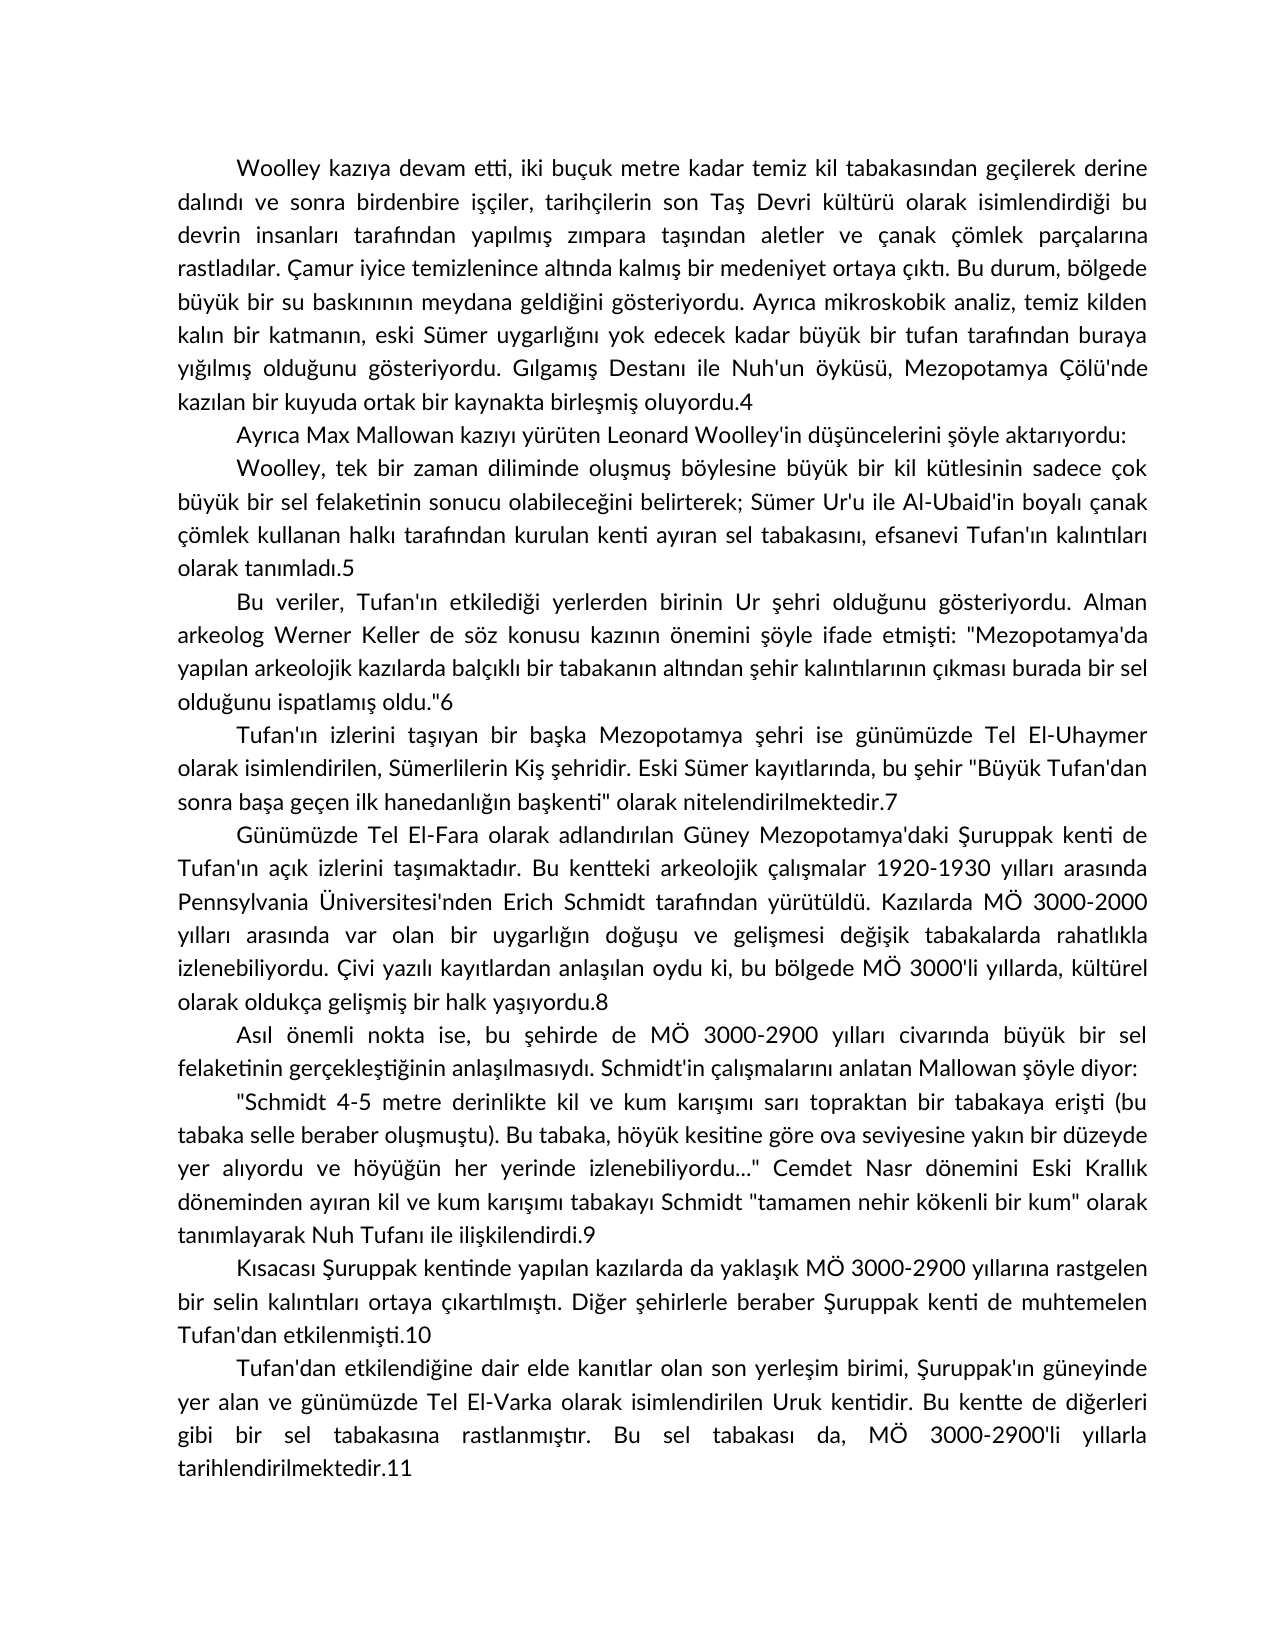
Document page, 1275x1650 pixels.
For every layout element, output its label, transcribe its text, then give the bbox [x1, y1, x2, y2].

text Kısacası Şuruppak kentinde yapılan kazılarda da yaklaşık MÖ 3000-2900 yıllarına rastgelen bir selin kalıntıları ortaya çıkartılmıştı. Diğer şehirlerle beraber Şuruppak kenti de muhtemelen Tufan'dan etkilenmişti.10 [177, 1250, 1149, 1350]
text Woolley, tek bir zaman diliminde oluşmuş böylesine büyük bir kil kütlesinin sadece çok büyük bir sel felaketinin sonucu olabileceğini belirterek; Sümer Ur'u ile Al-Ubaid'in boyalı çanak çömlek kullanan halkı tarafından kurulan kenti ayıran sel tabakasını, efsanevi Tufan'ın kalıntıları olarak tanımladı.5 [177, 450, 1149, 583]
text Woolley kazıya devam etti, iki buçuk metre kadar temiz kil tabakasından geçilerek derine dalındı ve sonra birdenbire işçiler, tarihçilerin son Taş Devri kültürü olarak isimlendirdiği bu devrin insanları tarafından yapılmış zımpara taşından aletler ve çanak çömlek parçalarına rastladılar. Çamur iyice temizlenince altında kalmış bir medeniyet ortaya çıktı. Bu durum, bölgede büyük bir su baskınının meydana geldiğini gösteriyordu. Ayrıca mikroskobik analiz, temiz kilden kalın bir katmanın, eski Sümer uygarlığını yok edecek kadar büyük bir tufan tarafından buraya yığılmış olduğunu gösteriyordu. Gılgamış Destanı ile Nuh'un öyküsü, Mezopotamya Çölü'nde kazılan bir kuyuda ortak bir kaynakta birleşmiş oluyordu.4 [177, 150, 1149, 417]
text "Schmidt 4-5 metre derinlikte kil ve kum karışımı sarı topraktan bir tabakaya erişti (bu tabaka selle beraber oluşmuştu). Bu tabaka, höyük kesitine göre ova seviyesine yakın bir düzeyde yer alıyordu ve höyüğün her yerinde izlenebiliyordu..." Cemdet Nasr dönemini Eski Krallık döneminden ayıran kil ve kum karışımı tabakayı Schmidt "tamamen nehir kökenli bir kum" olarak tanımlayarak Nuh Tufanı ile ilişkilendirdi.9 [177, 1083, 1149, 1250]
text Tufan'dan etkilendiğine dair elde kanıtlar olan son yerleşim birimi, Şuruppak'ın güneyinde yer alan ve günümüzde Tel El-Varka olarak isimlendirilen Uruk kentidir. Bu kentte de diğerleri gibi bir sel tabakasına rastlanmıştır. Bu sel tabakası da, MÖ 3000-2900'li yıllarla tarihlendirilmektedir.11 [177, 1350, 1149, 1483]
text Bu veriler, Tufan'ın etkilediği yerlerden birinin Ur şehri olduğunu gösteriyordu. Alman arkeolog Werner Keller de söz konusu kazının önemini şöyle ifade etmişti: "Mezopotamya'da yapılan arkeolojik kazılarda balçıklı bir tabakanın altından şehir kalıntılarının çıkması burada bir sel olduğunu ispatlamış oldu."6 [177, 583, 1149, 717]
text Asıl önemli nokta ise, bu şehirde de MÖ 3000-2900 yılları civarında büyük bir sel felaketinin gerçekleştiğinin anlaşılmasıydı. Schmidt'in çalışmalarını anlatan Mallowan şöyle diyor: [177, 1017, 1149, 1083]
text Günümüzde Tel El-Fara olarak adlandırılan Güney Mezopotamya'daki Şuruppak kenti de Tufan'ın açık izlerini taşımaktadır. Bu kentteki arkeolojik çalışmalar 1920-1930 yılları arasında Pennsylvania Üniversitesi'nden Erich Schmidt tarafından yürütüldü. Kazılarda MÖ 3000-2000 yılları arasında var olan bir uygarlığın doğuşu ve gelişmesi değişik tabakalarda rahatlıkla izlenebiliyordu. Çivi yazılı kayıtlardan anlaşılan oydu ki, bu bölgede MÖ 3000'li yıllarda, kültürel olarak oldukça gelişmiş bir halk yaşıyordu.8 [177, 817, 1149, 1017]
text Ayrıca Max Mallowan kazıyı yürüten Leonard Woolley'in düşüncelerini şöyle aktarıyordu: [177, 417, 1149, 450]
text Tufan'ın izlerini taşıyan bir başka Mezopotamya şehri ise günümüzde Tel El-Uhaymer olarak isimlendirilen, Sümerlilerin Kiş şehridir. Eski Sümer kayıtlarında, bu şehir "Büyük Tufan'dan sonra başa geçen ilk hanedanlığın başkenti" olarak nitelendirilmektedir.7 [177, 717, 1149, 817]
